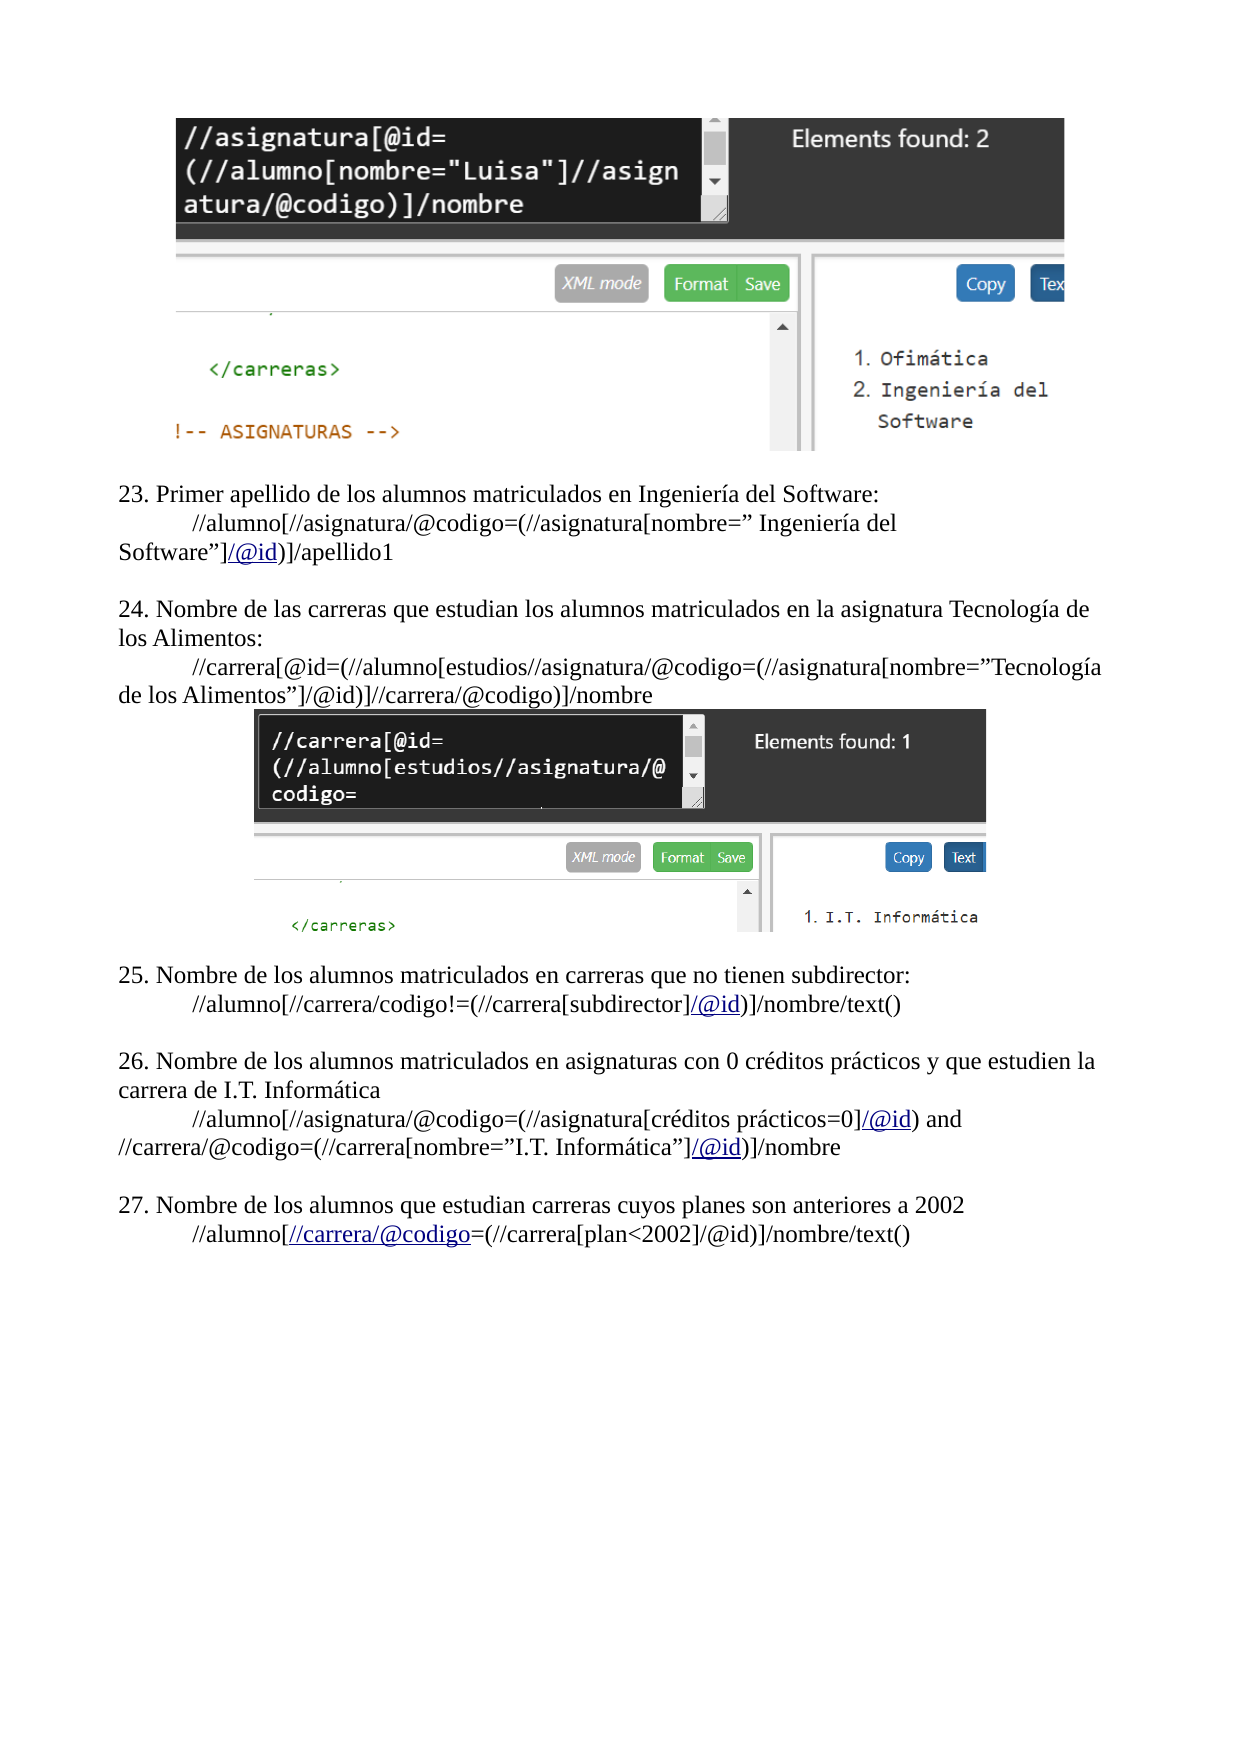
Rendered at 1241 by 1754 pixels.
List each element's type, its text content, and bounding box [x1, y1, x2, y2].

text //alumno[//asignatura/@codigo=(//asignatura[créditos prácticos=0]/@id) and //carrera/@codigo=(//carrera[nombre=”I.T. Informática”]/@id)]/nombre [118, 1104, 1122, 1161]
text 25. Nombre de los alumnos matriculados en carreras que no tienen subdirector: [118, 960, 1122, 989]
text //alumno[//asignatura/@codigo=(//asignatura[nombre=” Ingeniería del Software”]/@id)]/apellido1 [118, 508, 1122, 565]
text //alumno[//carrera/@codigo=(//carrera[plan<2002]/@id)]/nombre/text() [118, 1219, 1122, 1247]
text 26. Nombre de los alumnos matriculados en asignaturas con 0 créditos prácticos y que estudien la carrera de I.T. Informática [118, 1046, 1122, 1104]
text 23. Primer apellido de los alumnos matriculados en Ingeniería del Software: [118, 479, 1122, 508]
text 27. Nombre de los alumnos que estudian carreras cuyos planes son anteriores a 2002 [118, 1190, 1122, 1219]
text //alumno[//carrera/codigo!=(//carrera[subdirector]/@id)]/nombre/text() [118, 989, 1122, 1017]
text 24. Nombre de las carreras que estudian los alumnos matriculados en la asignatura Tecnología de los Alimentos: [118, 594, 1122, 652]
text //carrera[@id=(//alumno[estudios//asignatura/@codigo=(//asignatura[nombre=”Tecnología de los Alimentos”]/@id)]//carrera/@codigo)]/nombre [118, 652, 1122, 709]
picture [175, 118, 1065, 451]
picture [254, 709, 987, 932]
